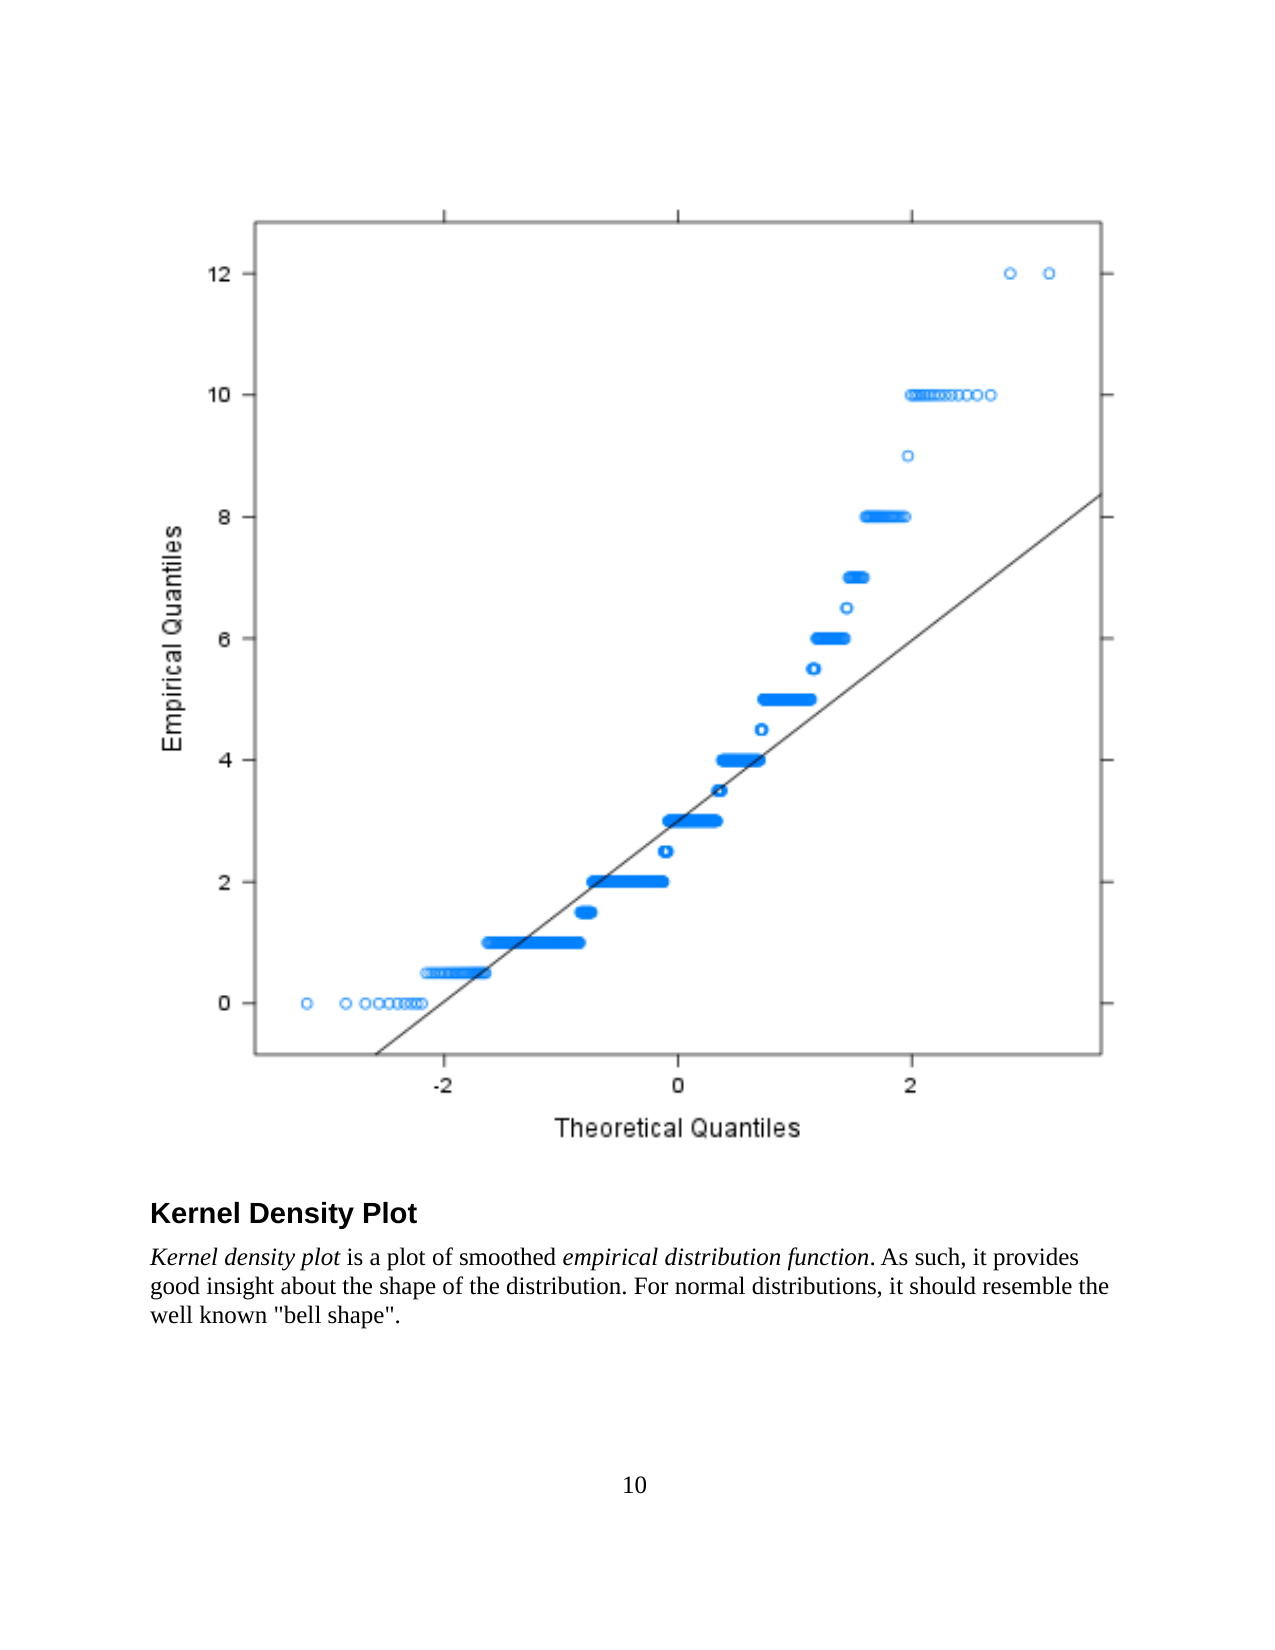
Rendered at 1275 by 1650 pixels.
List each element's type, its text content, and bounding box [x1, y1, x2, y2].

text Kernel density plot is a plot of smoothed empirical distribution function. As such, it provides good insight about the shape of the distribution. For normal distributions, it should resemble the well known "bell shape". [150, 1242, 1125, 1329]
subtitle Kernel Density Plot [150, 1196, 1125, 1230]
picture [150, 150, 1163, 1163]
